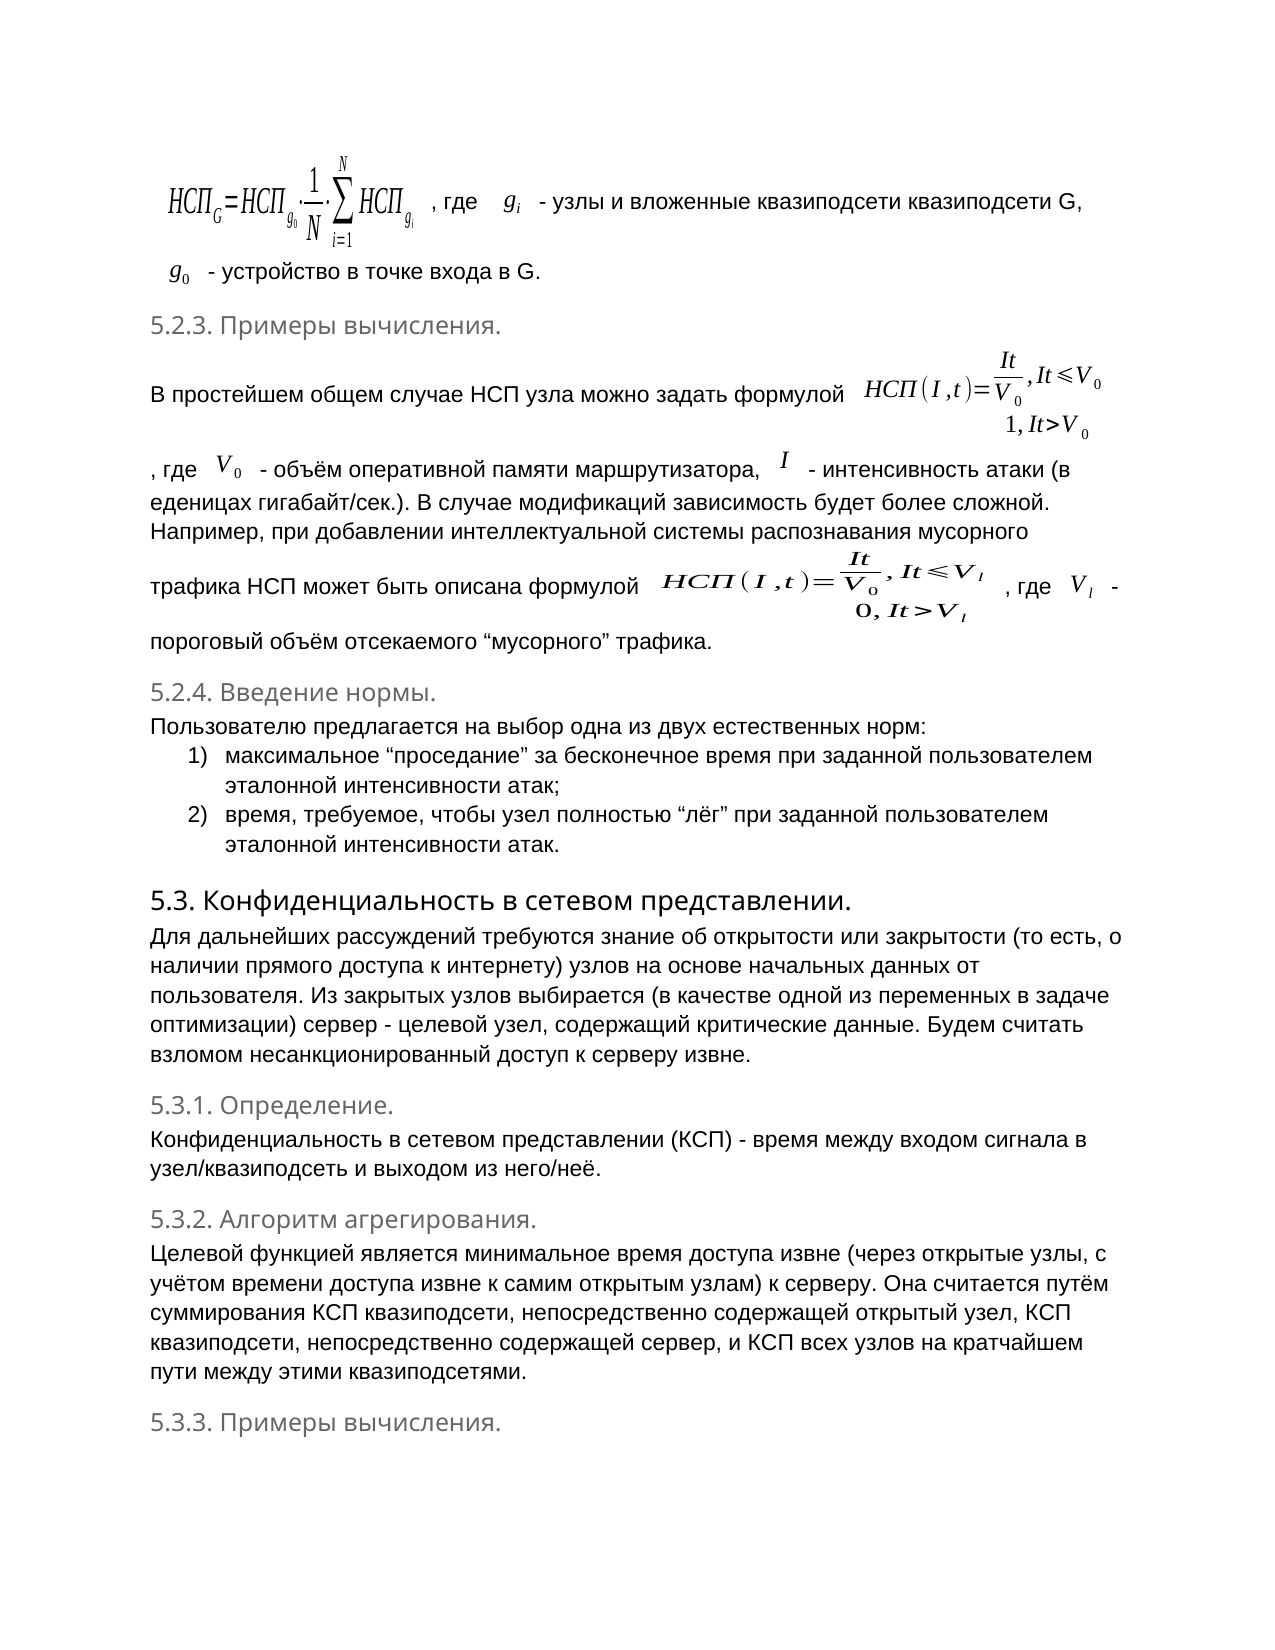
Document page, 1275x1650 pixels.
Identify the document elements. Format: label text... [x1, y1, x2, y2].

subtitle 5.3.2. Алгоритм агрегирования. [150, 1202, 1125, 1236]
subtitle 5.2.3. Примеры вычисления. [150, 308, 1125, 342]
subtitle 5.3.1. Определение. [150, 1087, 1125, 1121]
text В простейшем общем случае НСП узла можно задать формулой, где- объём оперативной памяти маршрутизатора,- интенсивность атаки (в еденицах гигабайт/сек.). В случае модификаций зависимость будет более сложной. Например, при добавлении интеллектуальной системы распознавания мусорного трафика НСП может быть описана формулой, где- пороговый объём отсекаемого “мусорного” трафика. [150, 347, 1125, 654]
list максимальное “проседание” за бесконечное время при заданной пользователем эталонной интенсивности атак; [187, 743, 1125, 798]
text Пользователю предлагается на выбор одна из двух естественных норм: [150, 714, 1125, 739]
subtitle 5.2.4. Введение нормы. [150, 674, 1125, 709]
text Для дальнейших рассуждений требуются знание об открытости или закрытости (то есть, о наличии прямого доступа к интернету) узлов на основе начальных данных от пользователя. Из закрытых узлов выбирается (в качестве одной из переменных в задаче оптимизации) сервер - целевой узел, содержащий критические данные. Будем считать взломом несанкционированный доступ к серверу извне. [150, 924, 1125, 1067]
list время, требуемое, чтобы узел полностью “лёг” при заданной пользователем эталонной интенсивности атак. [187, 802, 1125, 857]
text При агрегировании квазиподсети совокупная НСП рассчитывается через НСП конечных узлов, вложенных квазиподсетей и связей, ведущих к ним, по следующей формуле:, где - узлы и вложенные квазиподсети квазиподсети G,- устройство в точке входа в G. [150, 150, 1125, 287]
text Конфиденциальность в сетевом представлении (КСП) - время между входом сигнала в узел/квазиподсеть и выходом из него/неё. [150, 1127, 1125, 1182]
text Целевой функцией является минимальное время доступа извне (через открытые узлы, с учётом времени доступа извне к самим открытым узлам) к серверу. Она считается путём суммирования КСП квазиподсети, непосредственно содержащей открытый узел, КСП квазиподсети, непосредственно содержащей сервер, и КСП всех узлов на кратчайшем пути между этими квазиподсетями. [150, 1241, 1125, 1384]
subtitle 5.3.3. Примеры вычисления. [150, 1405, 1125, 1439]
subtitle 5.3. Конфиденциальность в сетевом представлении. [150, 881, 1125, 918]
